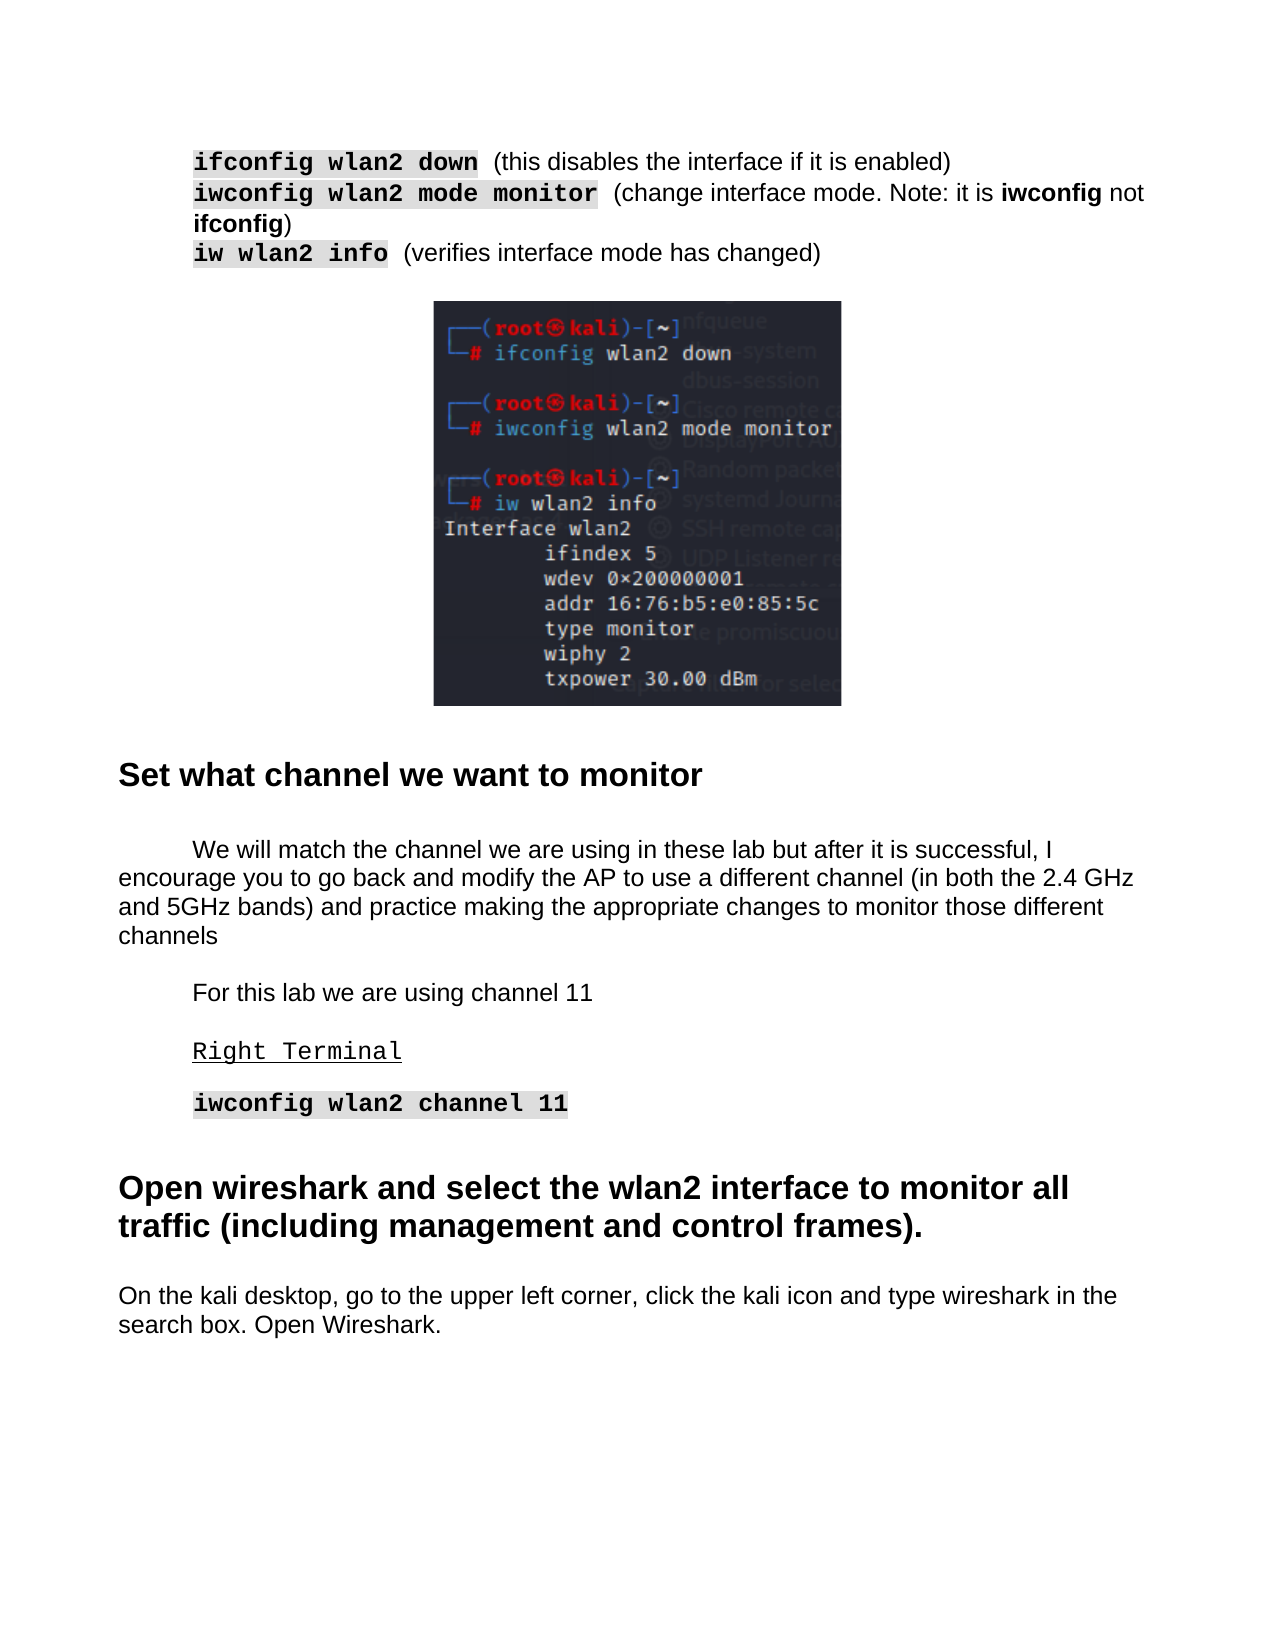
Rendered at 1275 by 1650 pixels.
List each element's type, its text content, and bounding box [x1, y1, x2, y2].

text iwconfig wlan2 channel 11 [193, 1091, 1157, 1119]
subtitle Open wireshark and select the wlan2 interface to monitor all traffic (including management and control frames). [118, 1168, 1157, 1245]
subtitle Set what channel we want to monitor [118, 755, 1157, 793]
text We will match the channel we are using in these lab but after it is successful, I encourage you to go back and modify the AP to use a different channel (in both the 2.4 GHz and 5GHz bands) and practice making the appropriate changes to monitor those different channels [118, 835, 1157, 950]
text On the kali desktop, go to the upper left corner, click the kali icon and type wireshark in the search box. Open Wireshark. [118, 1281, 1157, 1338]
text ifconfig wlan2 down (this disables the interface if it is enabled) [193, 147, 1157, 178]
picture [433, 301, 842, 706]
text Right Terminal [118, 1036, 1157, 1067]
text iw wlan2 info (verifies interface mode has changed) [193, 237, 1157, 268]
text iwconfig wlan2 mode monitor (change interface mode. Note: it is iwconfig not ifconfig) [193, 178, 1157, 237]
text For this lab we are using channel 11 [118, 978, 1157, 1007]
